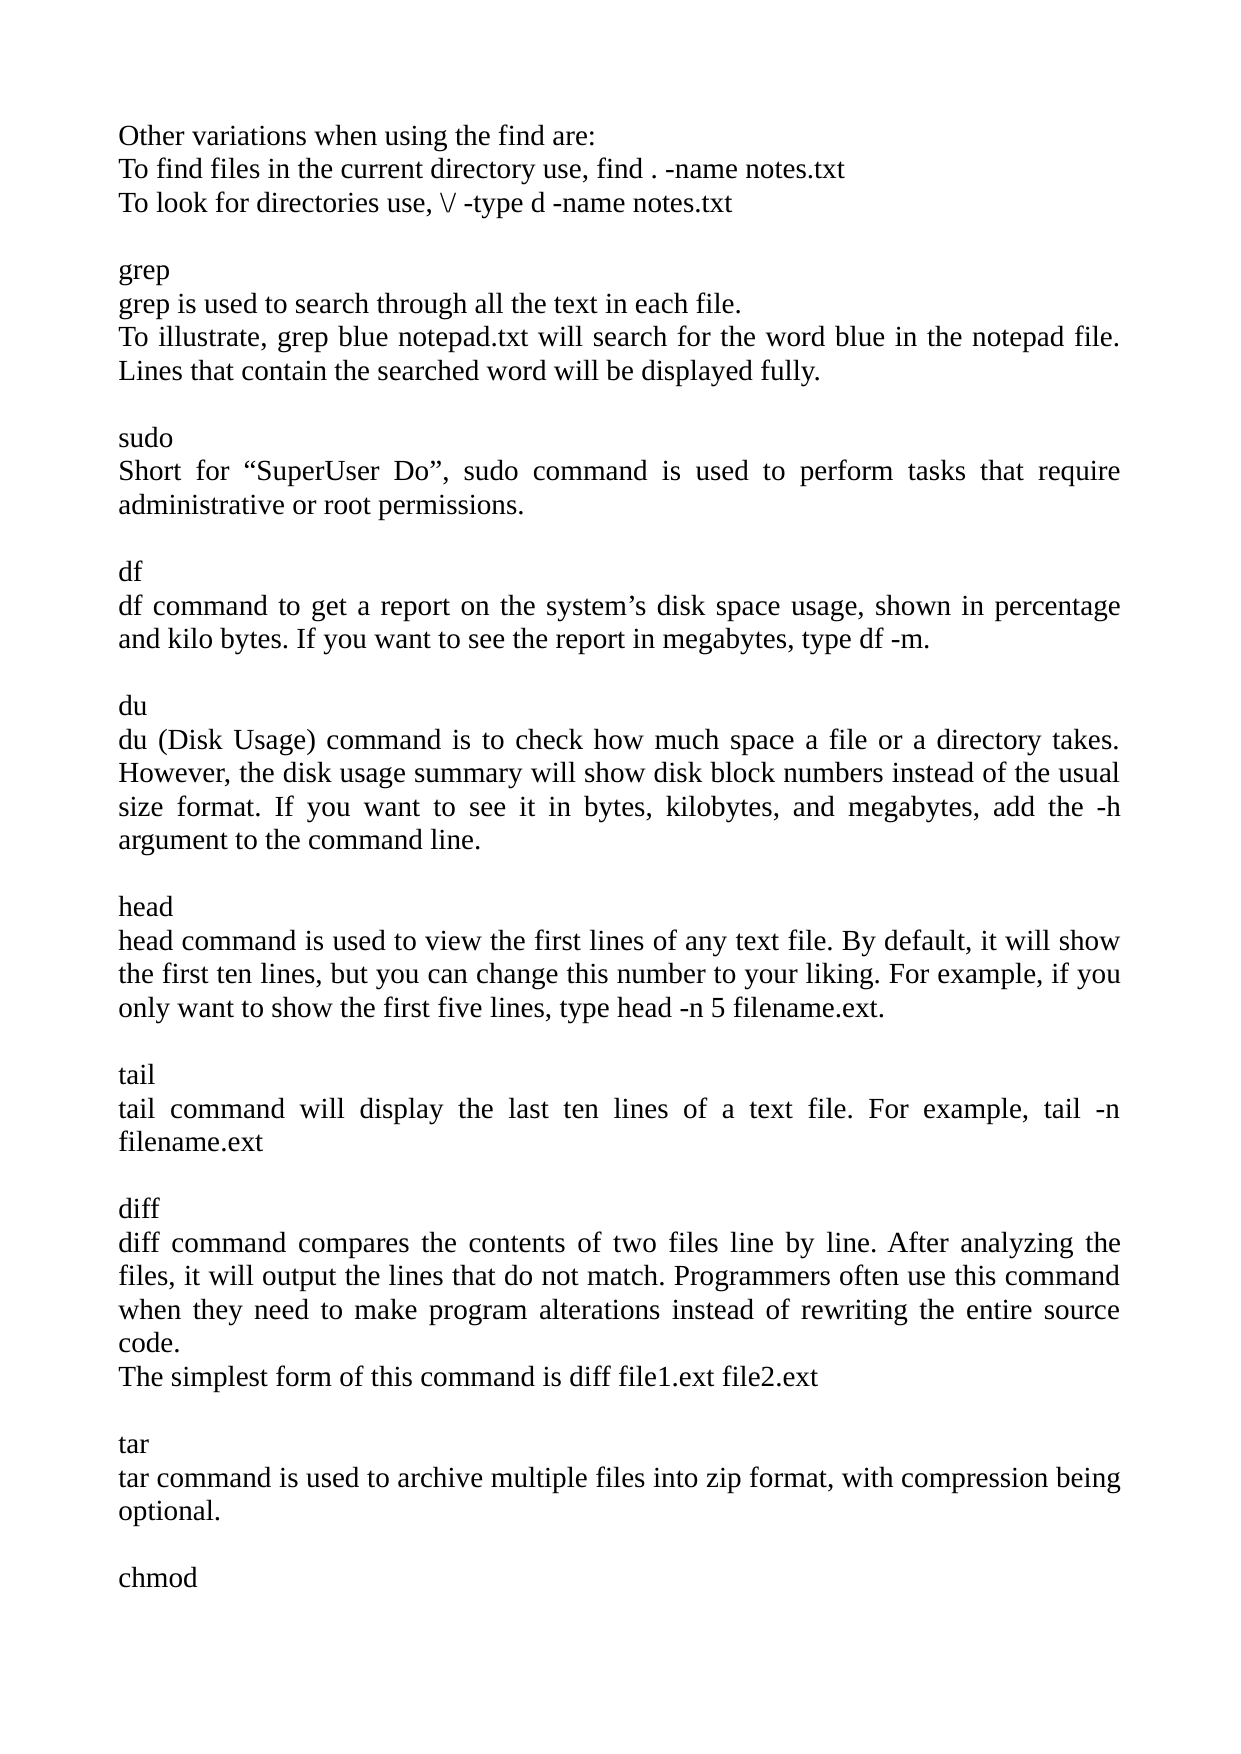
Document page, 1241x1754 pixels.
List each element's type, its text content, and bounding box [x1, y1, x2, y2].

text du (Disk Usage) command is to check how much space a file or a directory takes. However, the disk usage summary will show disk block numbers instead of the usual size format. If you want to see it in bytes, kilobytes, and megabytes, add the -h argument to the command line. [118, 722, 1122, 856]
text tar [118, 1426, 1122, 1460]
text df command to get a report on the system’s disk space usage, shown in percentage and kilo bytes. If you want to see the report in megabytes, type df -m. [118, 588, 1122, 655]
text du [118, 688, 1122, 722]
text df [118, 554, 1122, 588]
text tar command is used to archive multiple files into zip format, with compression being optional. [118, 1460, 1122, 1527]
text sudo [118, 420, 1122, 453]
text To find files in the current directory use, find . -name notes.txt [118, 152, 1122, 185]
text Other variations when using the find are: [118, 118, 1122, 152]
text head command is used to view the first lines of any text file. By default, it will show the first ten lines, but you can change this number to your liking. For example, if you only want to show the first five lines, type head -n 5 filename.ext. [118, 923, 1122, 1024]
text head [118, 889, 1122, 923]
text To illustrate, grep blue notepad.txt will search for the word blue in the notepad file. Lines that contain the searched word will be displayed fully. [118, 319, 1122, 386]
text chmod [118, 1560, 1122, 1594]
text diff [118, 1191, 1122, 1225]
text grep [118, 252, 1122, 286]
text tail [118, 1057, 1122, 1091]
text Short for “SuperUser Do”, sudo command is used to perform tasks that require administrative or root permissions. [118, 453, 1122, 521]
text tail command will display the last ten lines of a text file. For example, tail -n filename.ext [118, 1091, 1122, 1158]
text The simplest form of this command is diff file1.ext file2.ext [118, 1359, 1122, 1393]
text diff command compares the contents of two files line by line. After analyzing the files, it will output the lines that do not match. Programmers often use this command when they need to make program alterations instead of rewriting the entire source code. [118, 1225, 1122, 1359]
text grep is used to search through all the text in each file. [118, 286, 1122, 319]
text To look for directories use, \/ -type d -name notes.txt [118, 185, 1122, 219]
